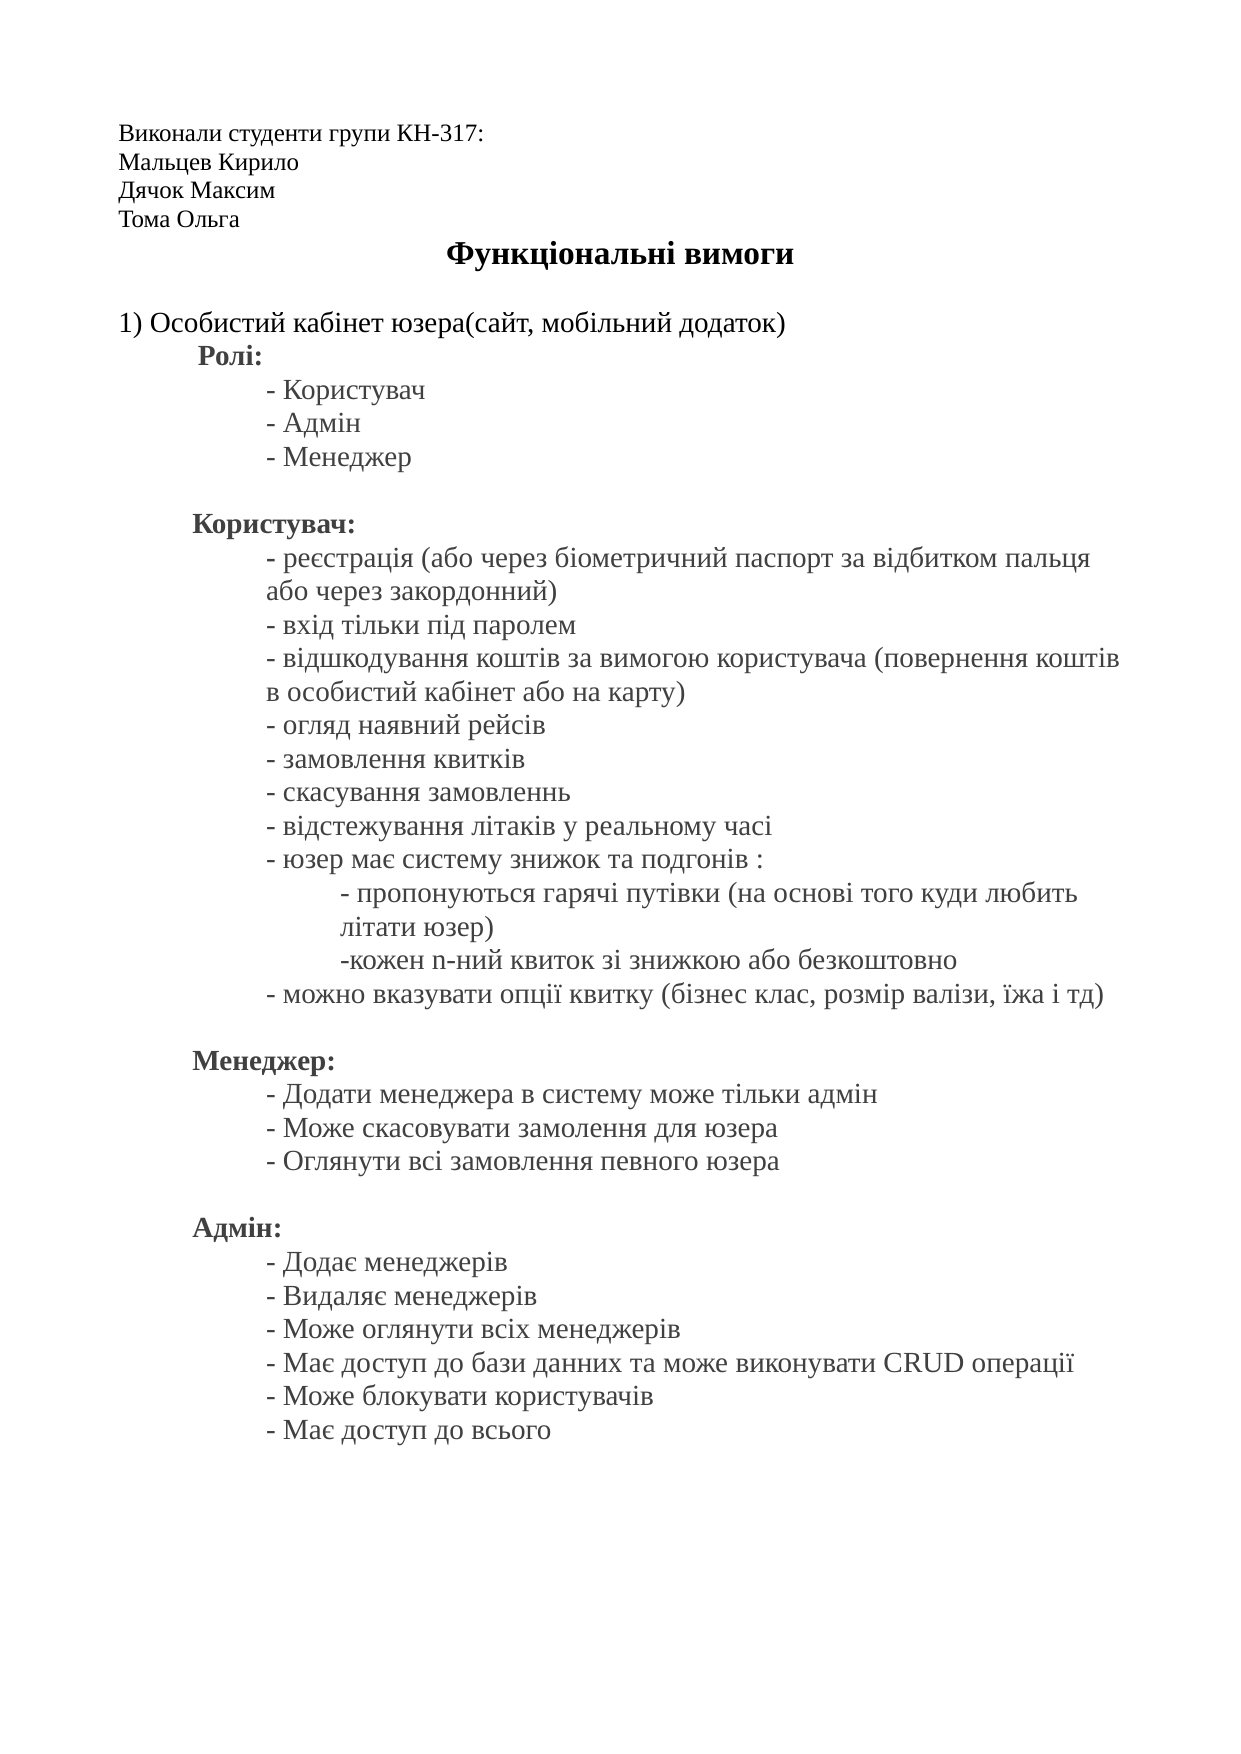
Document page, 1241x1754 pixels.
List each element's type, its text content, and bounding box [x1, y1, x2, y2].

text - Може оглянути всіх менеджерів [118, 1311, 1122, 1345]
text Дячок Максим [118, 176, 1122, 204]
text - юзер має систему знижок та подгонів : [118, 842, 1122, 875]
text - відстежування літаків у реальному часі [118, 808, 1122, 842]
text - Може блокувати користувачів [118, 1378, 1122, 1412]
text - Користувач [118, 372, 1122, 406]
text Ролі: [118, 338, 1122, 372]
text - Менеджер [118, 439, 1122, 473]
text - відшкодування коштів за вимогою користувача (повернення коштів в особистий кабінет або на карту) [118, 640, 1122, 707]
text - замовлення квитків [118, 741, 1122, 774]
text Мальцев Кирило [118, 147, 1122, 176]
text - Адмін [118, 406, 1122, 439]
text - скасування замовленнь [118, 774, 1122, 808]
text - Видаляє менеджерів [118, 1278, 1122, 1311]
text - вхід тільки під паролем [118, 607, 1122, 640]
text 1) Особистий кабінет юзера(сайт, мобільний додаток) [118, 305, 1122, 338]
text - реєстрація (або через біометричний паспорт за відбитком пальця або через закордонний) [118, 540, 1122, 607]
text Менеджер: [118, 1043, 1122, 1076]
text Функціональні вимоги [118, 233, 1122, 271]
text - Додає менеджерів [118, 1244, 1122, 1278]
text - Має доступ до бази данних та може виконувати CRUD операції [118, 1345, 1122, 1378]
text Користувач: [118, 506, 1122, 540]
text - Оглянути всі замовлення певного юзера [118, 1143, 1122, 1177]
text - Додати менеджера в систему може тільки адмін [118, 1076, 1122, 1110]
text -кожен n-ний квиток зі знижкою або безкоштовно [118, 942, 1122, 976]
text - огляд наявний рейсів [118, 707, 1122, 741]
text - можно вказувати опції квитку (бізнес клас, розмір валізи, їжа і тд) [118, 976, 1122, 1009]
text Адмін: [118, 1211, 1122, 1244]
text - пропонуються гарячі путівки (на основі того куди любить літати юзер) [118, 875, 1122, 942]
text - Може скасовувати замолення для юзера [118, 1110, 1122, 1143]
text Виконали студенти групи КН-317: [118, 118, 1122, 147]
text - Має доступ до всього [118, 1412, 1122, 1445]
text Тома Ольга [118, 204, 1122, 233]
